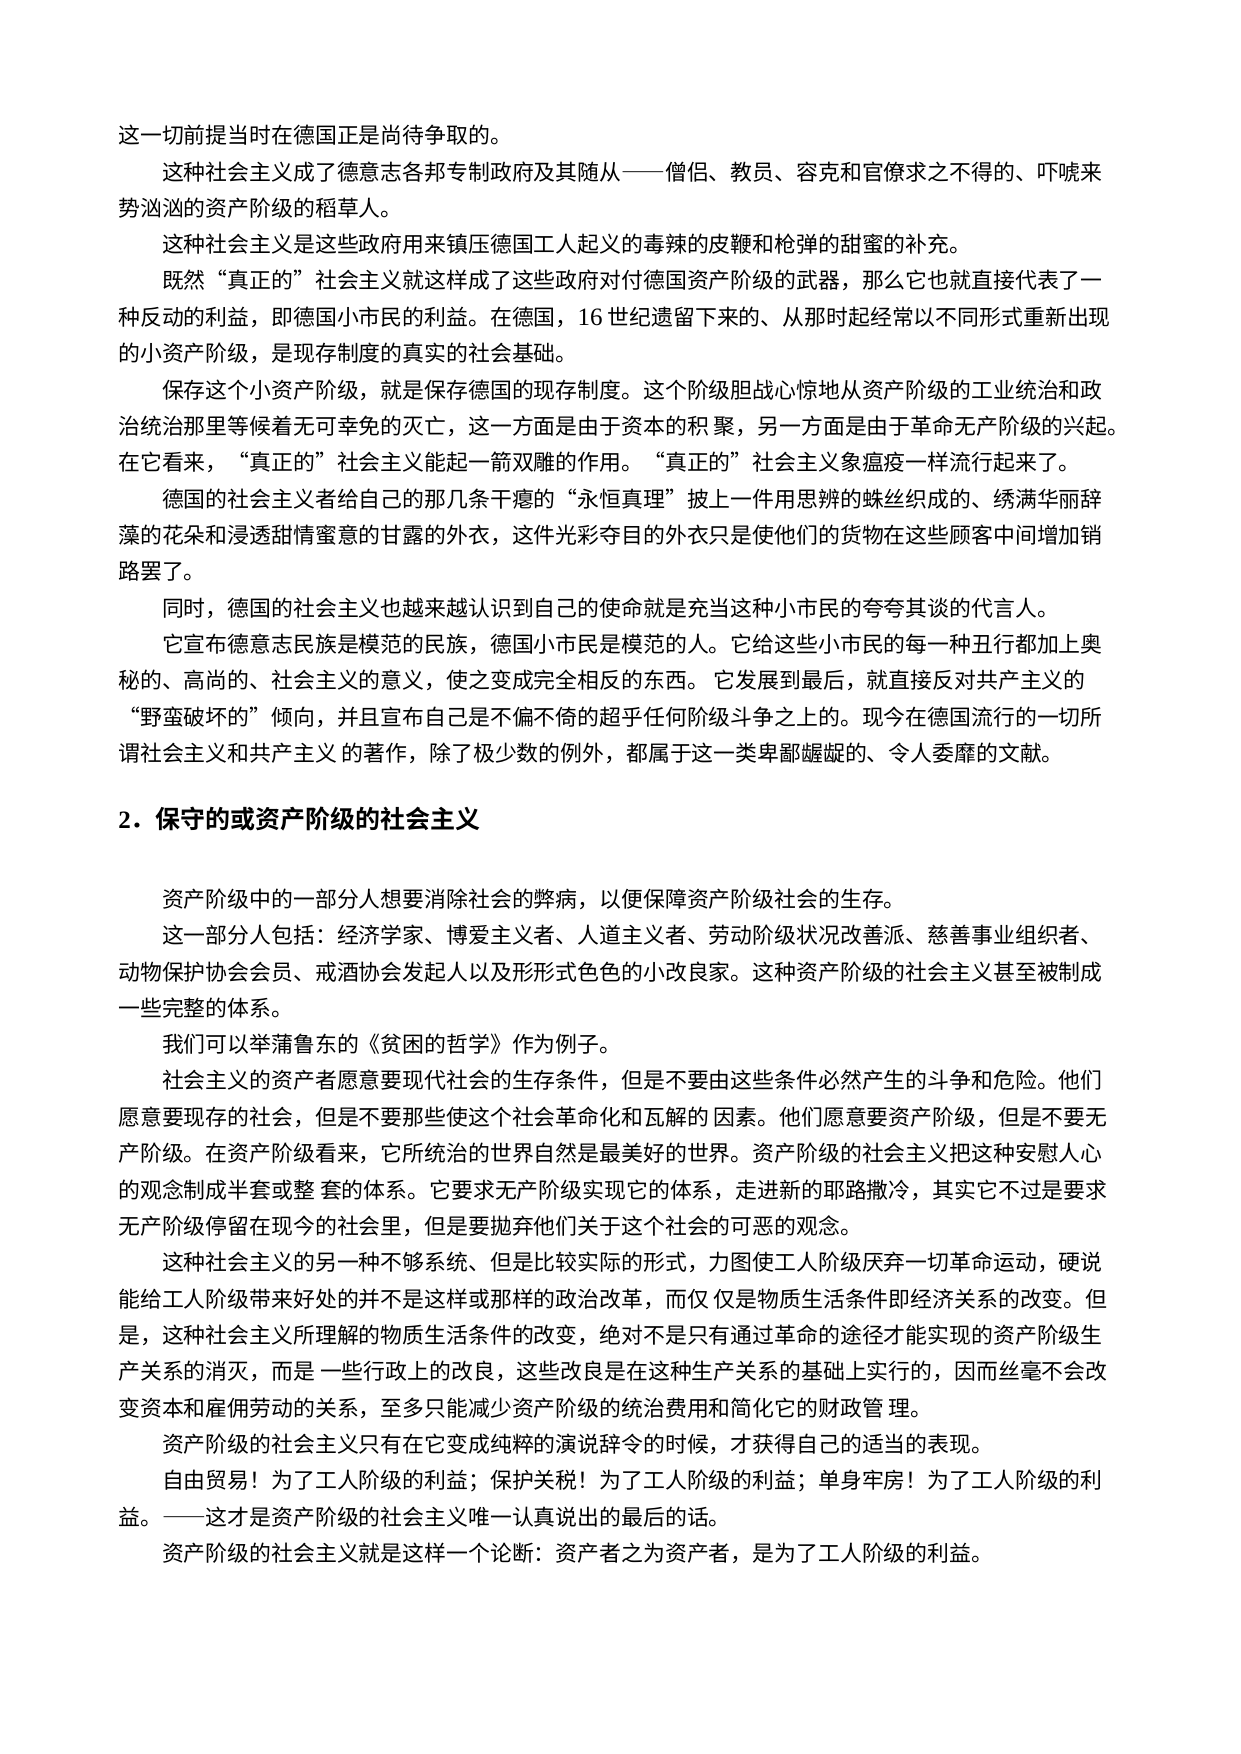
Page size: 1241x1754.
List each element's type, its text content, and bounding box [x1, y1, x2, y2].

text (甲)封建的社会主义 法国和英国的贵族，按照他们的历史地位所负的使命，就是写一些抨击现代资产阶级社会的作品。在法国的1830年七月革命和英国的改革运动中，他们再一 次被可恨的暴发户打败了。从此就再谈不上严重的政治斗争了。他们还能进行的只是文字斗争。但是，即使在文字方面也不可能重弹复辟时期的老调了。为了激起同 情，贵族们不得不装模做样，似乎他们已经不关心自身的利益，只是为了被剥削的工人阶级的利益才去写对资产阶级的控诉书。他们用来泄愤的手段是：唱唱诅咒他 们的新统治者的歌，并向他叽叽咕咕地说一些或多或少凶险的预言。 这样就产生了封建的社会主义，半是挽歌，半是谤文；半是过去的回音，半是未来的恫吓；它有时也能用辛辣、俏皮而尖刻的评论刺中资产阶级的心，但是它由于完全不能理解现代历史的进程而总是令人感到可笑。 为了拉拢人民，贵族们把无产阶级的乞食袋当做旗帜来挥舞。但是，每当人民跟着他们走的时候，都发现他们的臀部带有旧的封建纹章，于是就哈哈大笑，一哄而散。 一部分法国正统派和“青年英国”，都演过这出戏。 封建主说，他们的剥削方式和资产阶级的剥削不同，那他们只是忘记了，他们是在完全不同的、目前已经过时的情况和条件下进行剥削的。他们说，在他们的统治下并没有出现过现代的无产阶级，那他们只是忘记了，现代的资产阶级正是他们的社会制度的必然产物。 不过，他们毫不掩饰自己的批评的反动性质，他们控告资产阶级的主要罪状正是在于：在资产阶级的统治下有一个将把整个旧社会制度炸毁的阶级发展起来。 他们责备资产阶级，与其说是因为它产生了无产阶级，不如说是因为它产生了革命的无产阶级。 因此，在政治实践中，他们参与对工人阶级采取的一切暴力措施，在日常生活中，他们违背自己的那一套冠冕堂皇的言词，屈尊拾取金苹果，不顾信义、仁爱和名誉去做羊毛、甜菜和烧酒的买卖。 正如僧侣总是同封建主携手同行一样，僧侣的社会主义也总是同封建的社会主义携手同行的。 要给基督教禁欲主义涂上一层社会主义的色彩，是再容易不过了。基督教不是也激烈反对私有制，反对婚姻，反对国家吗？它不是提倡用行善和求乞、独身和禁欲、修道和礼拜来代替这一切吗？基督教的社会主义，只不过是僧侣用来使贵族的怨愤神圣化的圣水罢了。 (乙)小资产阶级的社会主义 封建贵族并不是被资产阶级所推翻的、其生活条件在现代资产阶级社会里日益恶化和消失的唯一阶级。中世纪的城关市民等级和小农等级是现代资产阶级的前身。在工商业不很发达的国家里，这个阶级还在新兴的资产阶级身旁勉强生存着。 在现代文明已经发展的国家里,形成了一个新的小资产阶级，它摇摆于无产阶级和资产阶级之间，并且作为资产阶级社会的补充部分不断地重新组成。但是，这 一阶级的成员经常被竞争拋到无产阶级队伍里去，而且，随着大工业的发展，他们甚至觉察到，他们很快就会完全失去他们作为现代社会中一个独立部分的地位，在 商业、工业和农业中很快就会被监工和雇员所代替。 在农民阶级远远超过人口半数的国家，例如在法国，那些站在无产阶级方面反对资产阶级的著作家，自然是用小资产阶级和小农的尺度去批判资产阶级制度的， 是从小资产阶级的立场出发替工人说话的。这样就形成了小资产阶级的社会主义。西斯蒙第不仅对法国而且对英国来说都是这类著作家的首领。 这种社会主义非常透彻地分析了现代生产关系中的矛盾。它揭穿了经济学家的虚伪的粉饰。它确凿地证明了机器和分工的破坏作用、资本和地产的积聚、生产过 剩、危机、小资产者和小农的必然没落、无产阶级的贫困、生产的无政府状态、财富分配的极不平均、各民族之间的毁灭性的工业战争，以及旧风尚、旧家庭关系和 旧民族性的解体。 但是，这种社会主义按其实际内容来说，或者是企图恢复旧的生产资料和交换手段，从而恢复旧的所有制关系和旧的社会，或者是企图重新把现代的生产资料和交换手段硬塞到已被它们突破而且必然被突破的旧的所有制关系的框子里去。它在这两种场合都是反动的，同时又是空想的。 工业中的行会制度，农业中的宗法经济，——这就是它的最后结论。 这一思潮在它以后的发展中变成了一种怯懦的悲叹。 (丙)德国的或“真正的”社会主义 法国的社会主义和共产主义的文献是在居于统治地位的资产阶级的压迫下产生的，并且是同这种统治作斗争的文字表现，这种文献被搬到德国的时候，那里的资产阶级才刚刚开始进行反对封建专制制度的斗争。 德国的哲学家、半哲学家和美文学家，贪婪地抓住了这种文献，不过他们忘记了：在这种著作从法国搬到德国的时候，法国的生活条件却没有同时搬过去。在德 国的条件下，法国的文献完全失去了直接实践的意义，而只具有纯粹文献的形式。它必然表现为关于真正的社会、关于实现人的本质的无谓思辨。这样，第一次法国 革命的要求，在18世纪的德国哲学家看来，不过是一般“实践理性”的要求，而革命的法国资产阶级的意志的表现，在他们心目中就是纯粹意志、本来的意志、真 正人的意志的规律。 德国著作家的唯一工作，就是把新的法国的思想同他们的旧的哲学信仰调和起来，或者毋宁说，就是从他们的哲学观点出发去掌握法国的思想。 这种掌握，就象掌握外国语一样，是通过翻译的。 大家知道，僧侣们曾经在古代异教经典的手抄本上面写上荒诞的天主教圣徒传。德国著作家对世俗的法国文献采取相反的作法。他们在法国的原著下面写上自己 的哲学胡说。例如，他们在法国人对货币关系的批判下面写上“人的本质的外化”，在法国人对资产阶级国家的批判下面写上所谓“抽象普遍物的统治的扬弃”，等 等。 这种在法国人的论述下面塞进自己哲学词句的作法，他们称之为“行动的哲学”、“真正的社会主义”、“德国的社会主义科学”、“社会主义的哲学论证”，等等。 法国的社会主义和共产主义的文献就这样被完全阉割了。既然这种文献在德国人手里已不再表现一个阶级反对另一个阶级的斗争，于是德国人就认为：他们克服 了“法国人的片面性”，他们不代表真实的要求，而代表真理的要求，不代表无产者的利益，而代表人的本质的利益，即一般人的利益，这种人不属于任何阶级，根 本不存在于现实界，而只存在于云雾弥漫的哲学幻想的太空。 这种曾经郑重其事地看待自己那一套拙劣的小学生作业并且大言不惭地加以吹嘘的德国社会主义，现在渐渐失去了它的自炫博学的天真。 德国的特别是普鲁士的资产阶级反对封建主和专制王朝的斗争，一句话，自由主义运动，越来越严重了。 于是，“真正的”社会主义就得到了一个好机会，把社会主义的要求同政治运动对立起来，用诅咒异端邪说的传统办法诅咒自由主义，诅咒代议制国家，诅咒资 产阶级的竞争、资产阶级的新闻出版自由、资产阶级的法、资产阶级的自由和平等，并且向人民群众大肆宣扬，说什么在这个资产阶级运动中，人民群众非但一无所 得，反而会失去一切。德国的社会主义恰好忘记了，法国的批判(德国的社会主义是这种批判的可怜的回声)是以现代的资产阶级社会以及相应的物质生活条件和相 当的政治制度为前提的，而这一切前提当时在德国正是尚待争取的。 这种社会主义成了德意志各邦专制政府及其随从——僧侣、教员、容克和官僚求之不得的、吓唬来势汹汹的资产阶级的稻草人。 这种社会主义是这些政府用来镇压德国工人起义的毒辣的皮鞭和枪弹的甜蜜的补充。 既然“真正的”社会主义就这样成了这些政府对付德国资产阶级的武器，那么它也就直接代表了一种反动的利益，即德国小市民的利益。在德国，16世纪遗留下来的、从那时起经常以不同形式重新出现的小资产阶级，是现存制度的真实的社会基础。 保存这个小资产阶级，就是保存德国的现存制度。这个阶级胆战心惊地从资产阶级的工业统治和政治统治那里等候着无可幸免的灭亡，这一方面是由于资本的积 聚，另一方面是由于革命无产阶级的兴起。在它看来，“真正的”社会主义能起一箭双雕的作用。“真正的”社会主义象瘟疫一样流行起来了。 德国的社会主义者给自己的那几条干瘪的“永恒真理”披上一件用思辨的蛛丝织成的、绣满华丽辞藻的花朵和浸透甜情蜜意的甘露的外衣，这件光彩夺目的外衣只是使他们的货物在这些顾客中间增加销路罢了。 同时，德国的社会主义也越来越认识到自己的使命就是充当这种小市民的夸夸其谈的代言人。 它宣布德意志民族是模范的民族，德国小市民是模范的人。它给这些小市民的每一种丑行都加上奥秘的、高尚的、社会主义的意义，使之变成完全相反的东西。 它发展到最后，就直接反对共产主义的“野蛮破坏的”倾向，并且宣布自己是不偏不倚的超乎任何阶级斗争之上的。现今在德国流行的一切所谓社会主义和共产主义 的著作，除了极少数的例外，都属于这一类卑鄙龌龊的、令人委靡的文献。 [118, 118, 1122, 768]
text 资产阶级中的一部分人想要消除社会的弊病，以便保障资产阶级社会的生存。 这一部分人包括：经济学家、博爱主义者、人道主义者、劳动阶级状况改善派、慈善事业组织者、动物保护协会会员、戒酒协会发起人以及形形式色色的小改良家。这种资产阶级的社会主义甚至被制成一些完整的体系。 我们可以举蒲鲁东的《贫困的哲学》作为例子。 社会主义的资产者愿意要现代社会的生存条件，但是不要由这些条件必然产生的斗争和危险。他们愿意要现存的社会，但是不要那些使这个社会革命化和瓦解的 因素。他们愿意要资产阶级，但是不要无产阶级。在资产阶级看来，它所统治的世界自然是最美好的世界。资产阶级的社会主义把这种安慰人心的观念制成半套或整 套的体系。它要求无产阶级实现它的体系，走进新的耶路撒冷，其实它不过是要求无产阶级停留在现今的社会里，但是要拋弃他们关于这个社会的可恶的观念。 这种社会主义的另一种不够系统、但是比较实际的形式，力图使工人阶级厌弃一切革命运动，硬说能给工人阶级带来好处的并不是这样或那样的政治改革，而仅 仅是物质生活条件即经济关系的改变。但是，这种社会主义所理解的物质生活条件的改变，绝对不是只有通过革命的途径才能实现的资产阶级生产关系的消灭，而是 一些行政上的改良，这些改良是在这种生产关系的基础上实行的，因而丝毫不会改变资本和雇佣劳动的关系，至多只能减少资产阶级的统治费用和简化它的财政管 理。 资产阶级的社会主义只有在它变成纯粹的演说辞令的时候，才获得自己的适当的表现。 自由贸易！为了工人阶级的利益；保护关税！为了工人阶级的利益；单身牢房！为了工人阶级的利益。——这才是资产阶级的社会主义唯一认真说出的最后的话。 资产阶级的社会主义就是这样一个论断：资产者之为资产者，是为了工人阶级的利益。 [118, 848, 1122, 1568]
subtitle 2．保守的或资产阶级的社会主义 [118, 799, 1122, 836]
